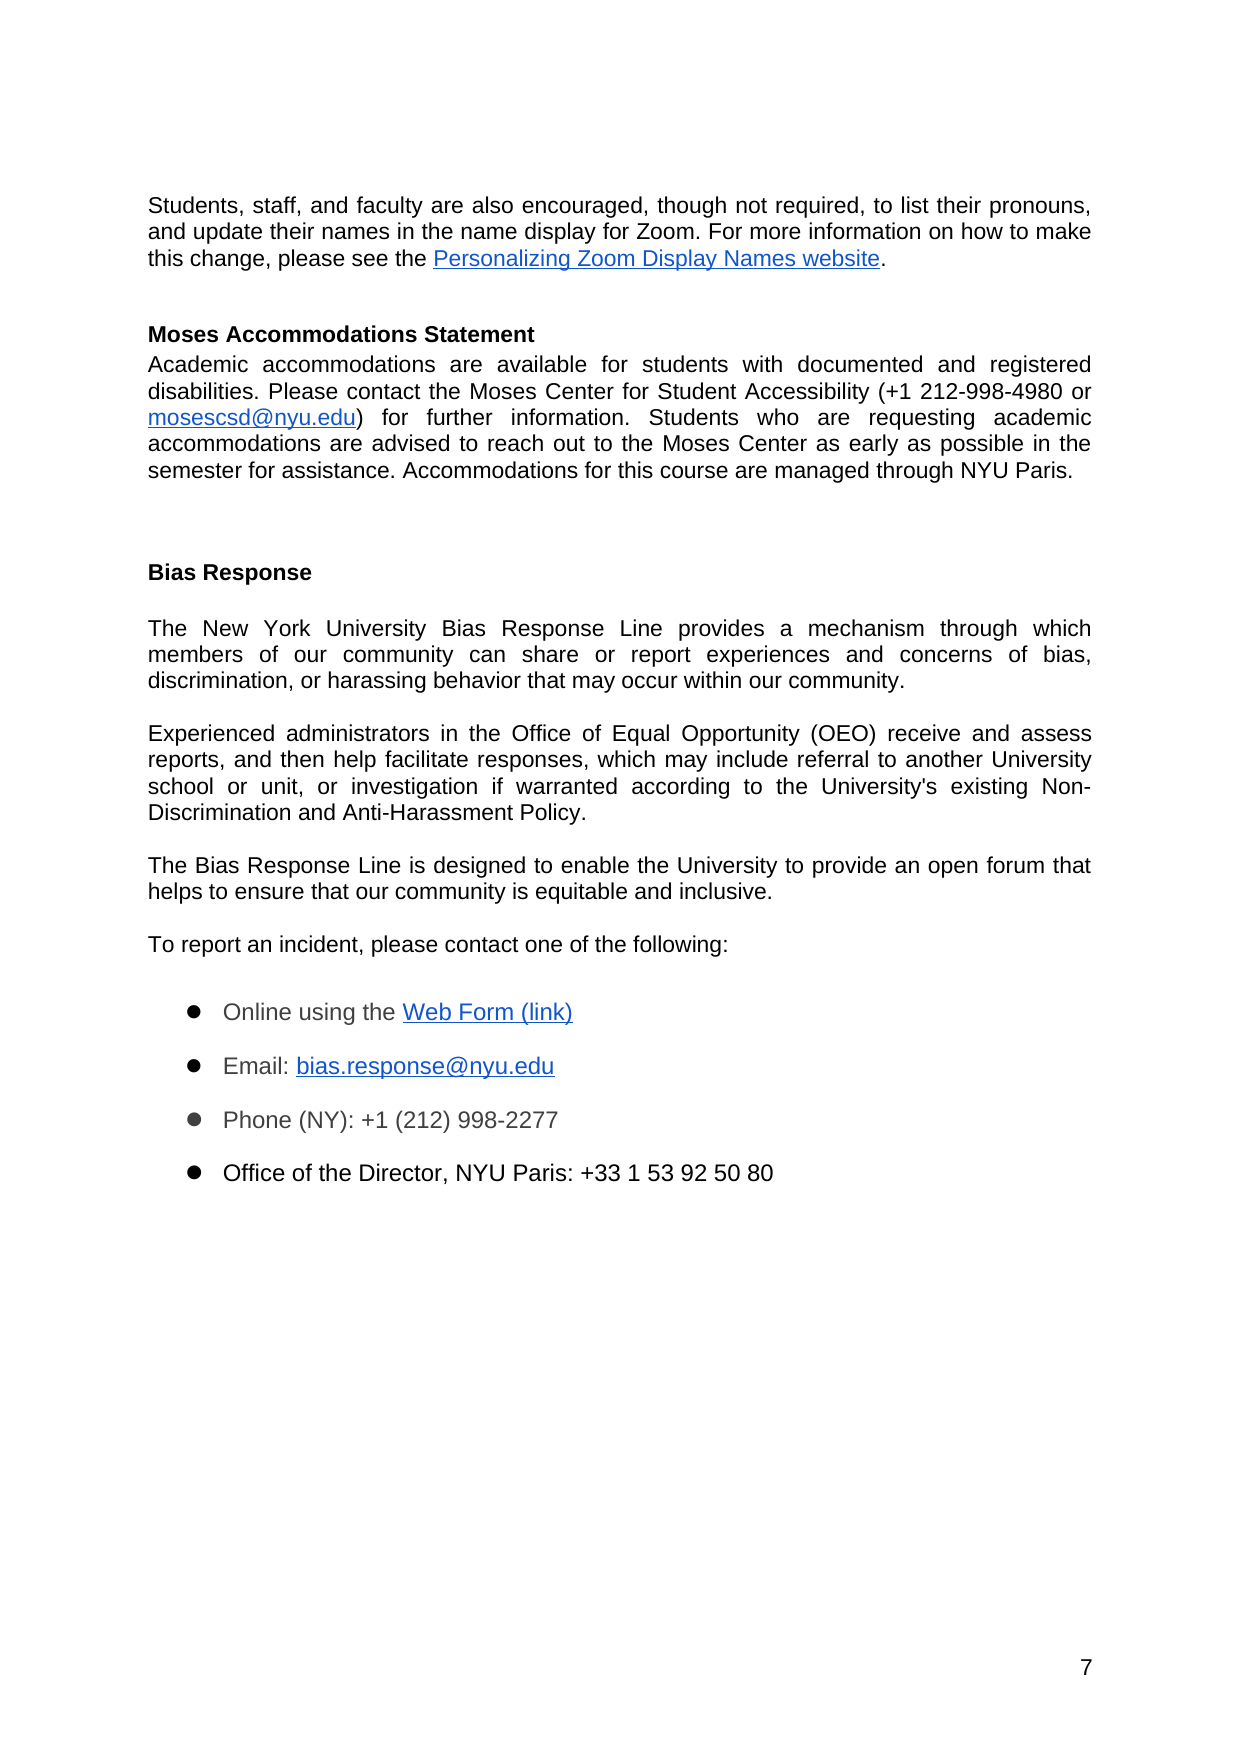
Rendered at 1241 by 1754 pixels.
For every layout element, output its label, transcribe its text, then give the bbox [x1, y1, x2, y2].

text To report an incident, please contact one of the following: [148, 931, 1092, 957]
text Experienced administrators in the Office of Equal Opportunity (OEO) receive and assess reports, and then help facilitate responses, which may include referral to another University school or unit, or investigation if warranted according to the University's existing Non-Discrimination and Anti-Harassment Policy. [148, 720, 1092, 825]
list Phone (NY): +1 (212) 998-2277 [185, 1106, 1092, 1133]
subtitle Moses Accommodations Statement [148, 321, 1092, 347]
subtitle Bias Response [148, 559, 1092, 586]
text Students, staff, and faculty are also encouraged, though not required, to list their pronouns, and update their names in the name display for Zoom. For more information on how to make this change, please see the Personalizing Zoom Display Names website. [148, 192, 1092, 271]
list Office of the Director, NYU Paris: +33 1 53 92 50 80 [185, 1159, 1092, 1187]
list Email: bias.response@nyu.edu [185, 1052, 1092, 1079]
text The Bias Response Line is designed to enable the University to provide an open forum that helps to ensure that our community is equitable and inclusive. [148, 852, 1092, 904]
text The New York University Bias Response Line provides a mechanism through which members of our community can share or report experiences and concerns of bias, discrimination, or harassing behavior that may occur within our community. [148, 614, 1092, 694]
text Academic accommodations are available for students with documented and registered disabilities. Please contact the Moses Center for Student Accessibility (+1 212-998-4980 or mosescsd@nyu.edu) for further information. Students who are requesting academic accommodations are advised to reach out to the Moses Center as early as possible in the semester for assistance. Accommodations for this course are managed through NYU Paris. [148, 351, 1092, 483]
list Online using the Web Form (link) [185, 998, 1092, 1026]
